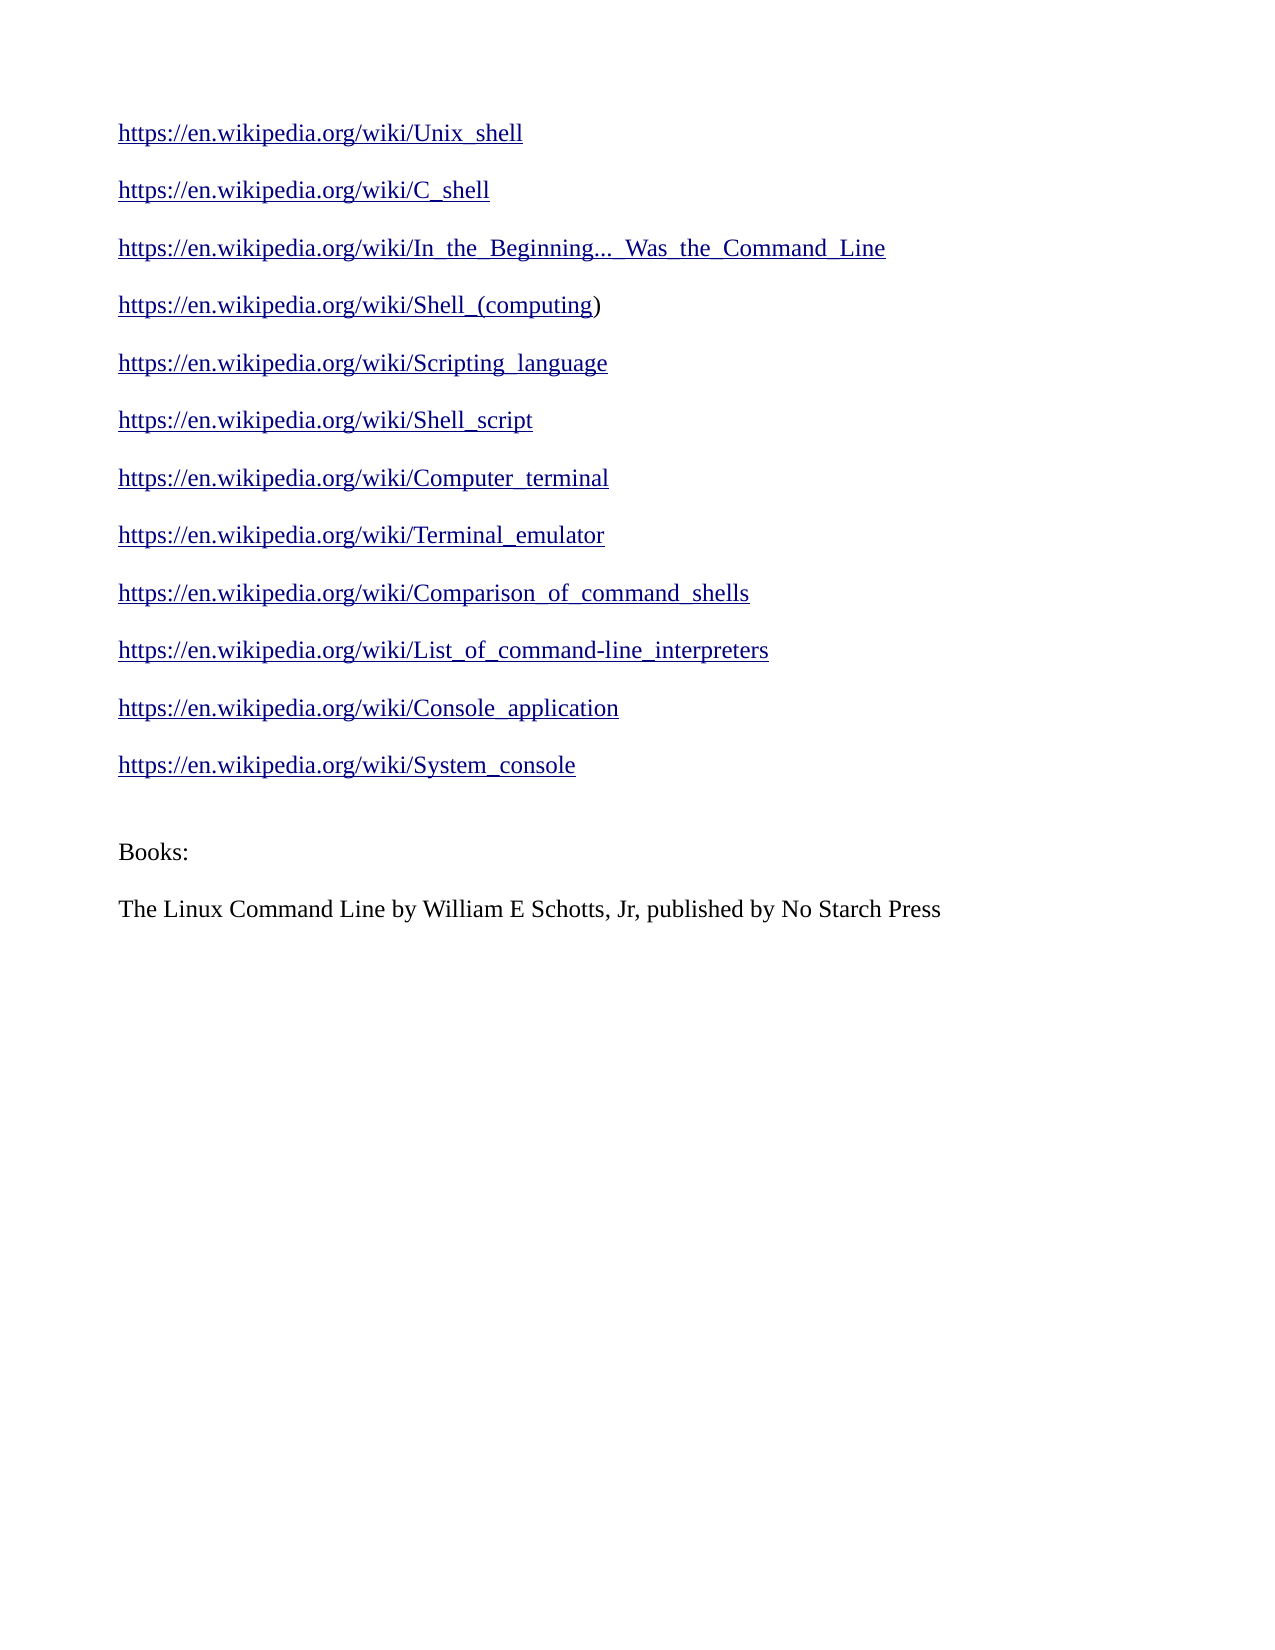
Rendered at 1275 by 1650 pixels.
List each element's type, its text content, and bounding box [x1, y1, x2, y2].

text https://en.wikipedia.org/wiki/Scripting_language [118, 348, 1157, 377]
text https://en.wikipedia.org/wiki/C_shell [118, 176, 1157, 204]
text https://en.wikipedia.org/wiki/Console_application [118, 693, 1157, 722]
text https://en.wikipedia.org/wiki/Shell_(computing) [118, 291, 1157, 319]
text https://en.wikipedia.org/wiki/Terminal_emulator [118, 521, 1157, 549]
text https://en.wikipedia.org/wiki/Shell_script [118, 406, 1157, 434]
text https://en.wikipedia.org/wiki/Unix_shell [118, 118, 1157, 147]
text The Linux Command Line by William E Schotts, Jr, published by No Starch Press [118, 894, 1157, 923]
text Books: [118, 837, 1157, 866]
text https://en.wikipedia.org/wiki/Comparison_of_command_shells [118, 578, 1157, 607]
text https://en.wikipedia.org/wiki/In_the_Beginning..._Was_the_Command_Line [118, 233, 1157, 262]
text https://en.wikipedia.org/wiki/List_of_command-line_interpreters [118, 636, 1157, 664]
text https://en.wikipedia.org/wiki/System_console [118, 751, 1157, 779]
text https://en.wikipedia.org/wiki/Computer_terminal [118, 463, 1157, 492]
